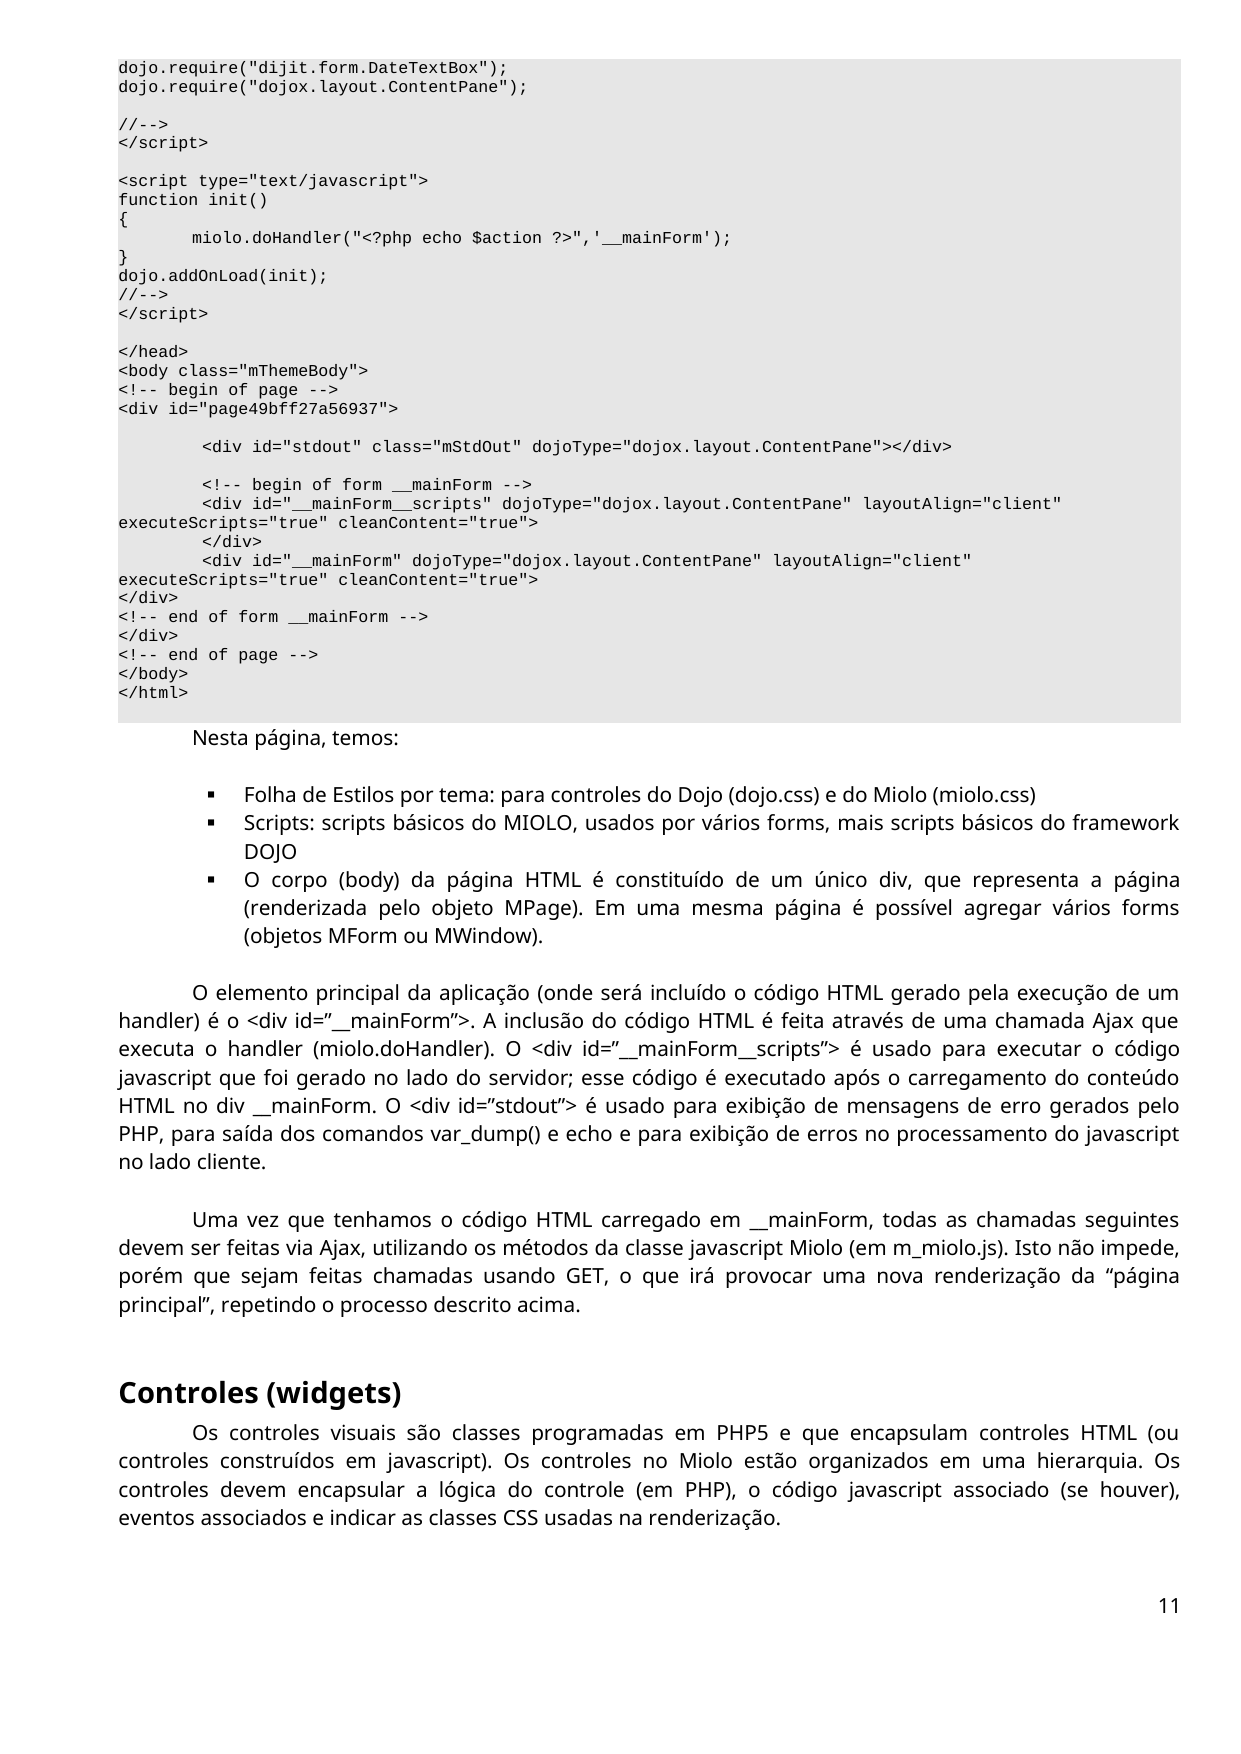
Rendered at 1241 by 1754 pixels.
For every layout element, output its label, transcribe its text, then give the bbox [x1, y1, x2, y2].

text O elemento principal da aplicação (onde será incluído o código HTML gerado pela execução de um handler) é o <div id=”__mainForm”>. A inclusão do código HTML é feita através de uma chamada Ajax que executa o handler (miolo.doHandler). O <div id=”__mainForm__scripts”> é usado para executar o código javascript que foi gerado no lado do servidor; esse código é executado após o carregamento do conteúdo HTML no div __mainForm. O <div id=”stdout”> é usado para exibição de mensagens de erro gerados pelo PHP, para saída dos comandos var_dump() e echo e para exibição de erros no processamento do javascript no lado cliente. [118, 978, 1181, 1176]
text Os controles visuais são classes programadas em PHP5 e que encapsulam controles HTML (ou controles construídos em javascript). Os controles no Miolo estão organizados em uma hierarquia. Os controles devem encapsular a lógica do controle (em PHP), o código javascript associado (se houver), eventos associados e indicar as classes CSS usadas na renderização. [118, 1418, 1181, 1531]
text miolo.doHandler("<?php echo $action ?>",'__mainForm'); [118, 230, 1181, 249]
text dojo.require("dijit.form.DateTextBox"); [118, 59, 1181, 78]
text <script type="text/javascript"> [118, 173, 1181, 192]
text </div> [118, 533, 1181, 552]
text dojo.addOnLoad(init); [118, 268, 1181, 287]
text </script> [118, 135, 1181, 154]
text </div> [118, 628, 1181, 647]
text </head> [118, 343, 1181, 362]
text <div id="__mainForm__scripts" dojoType="dojox.layout.ContentPane" layoutAlign="client" executeScripts="true" cleanContent="true"> [118, 495, 1181, 533]
text //--> [118, 116, 1181, 135]
text <div id="page49bff27a56937"> [118, 400, 1181, 419]
list O corpo (body) da página HTML é constituído de um único div, que representa a página (renderizada pelo objeto MPage). Em uma mesma página é possível agregar vários forms (objetos MForm ou MWindow). [206, 865, 1181, 950]
text <div id="__mainForm" dojoType="dojox.layout.ContentPane" layoutAlign="client" executeScripts="true" cleanContent="true"> [118, 552, 1181, 590]
text { [118, 211, 1181, 230]
text <!-- end of page --> [118, 647, 1181, 666]
text <!-- end of form __mainForm --> [118, 609, 1181, 628]
text function init() [118, 192, 1181, 211]
list Scripts: scripts básicos do MIOLO, usados por vários forms, mais scripts básicos do framework DOJO [206, 808, 1181, 865]
text } [118, 249, 1181, 268]
text </body> [118, 666, 1181, 685]
text dojo.require("dojox.layout.ContentPane"); [118, 78, 1181, 97]
text <div id="stdout" class="mStdOut" dojoType="dojox.layout.ContentPane"></div> [118, 438, 1181, 457]
text </div> [118, 590, 1181, 609]
text </script> [118, 306, 1181, 324]
text Uma vez que tenhamos o código HTML carregado em __mainForm, todas as chamadas seguintes devem ser feitas via Ajax, utilizando os métodos da classe javascript Miolo (em m_miolo.js). Isto não impede, porém que sejam feitas chamadas usando GET, o que irá provocar uma nova renderização da “página principal”, repetindo o processo descrito acima. [118, 1205, 1181, 1318]
text Nesta página, temos: [118, 723, 1181, 751]
text <!-- begin of form __mainForm --> [118, 476, 1181, 495]
text //--> [118, 287, 1181, 306]
text <!-- begin of page --> [118, 381, 1181, 400]
text <body class="mThemeBody"> [118, 362, 1181, 381]
subtitle Controles (widgets) [118, 1372, 1181, 1412]
list Folha de Estilos por tema: para controles do Dojo (dojo.css) e do Miolo (miolo.css) [206, 780, 1181, 808]
text </html> [118, 685, 1181, 704]
